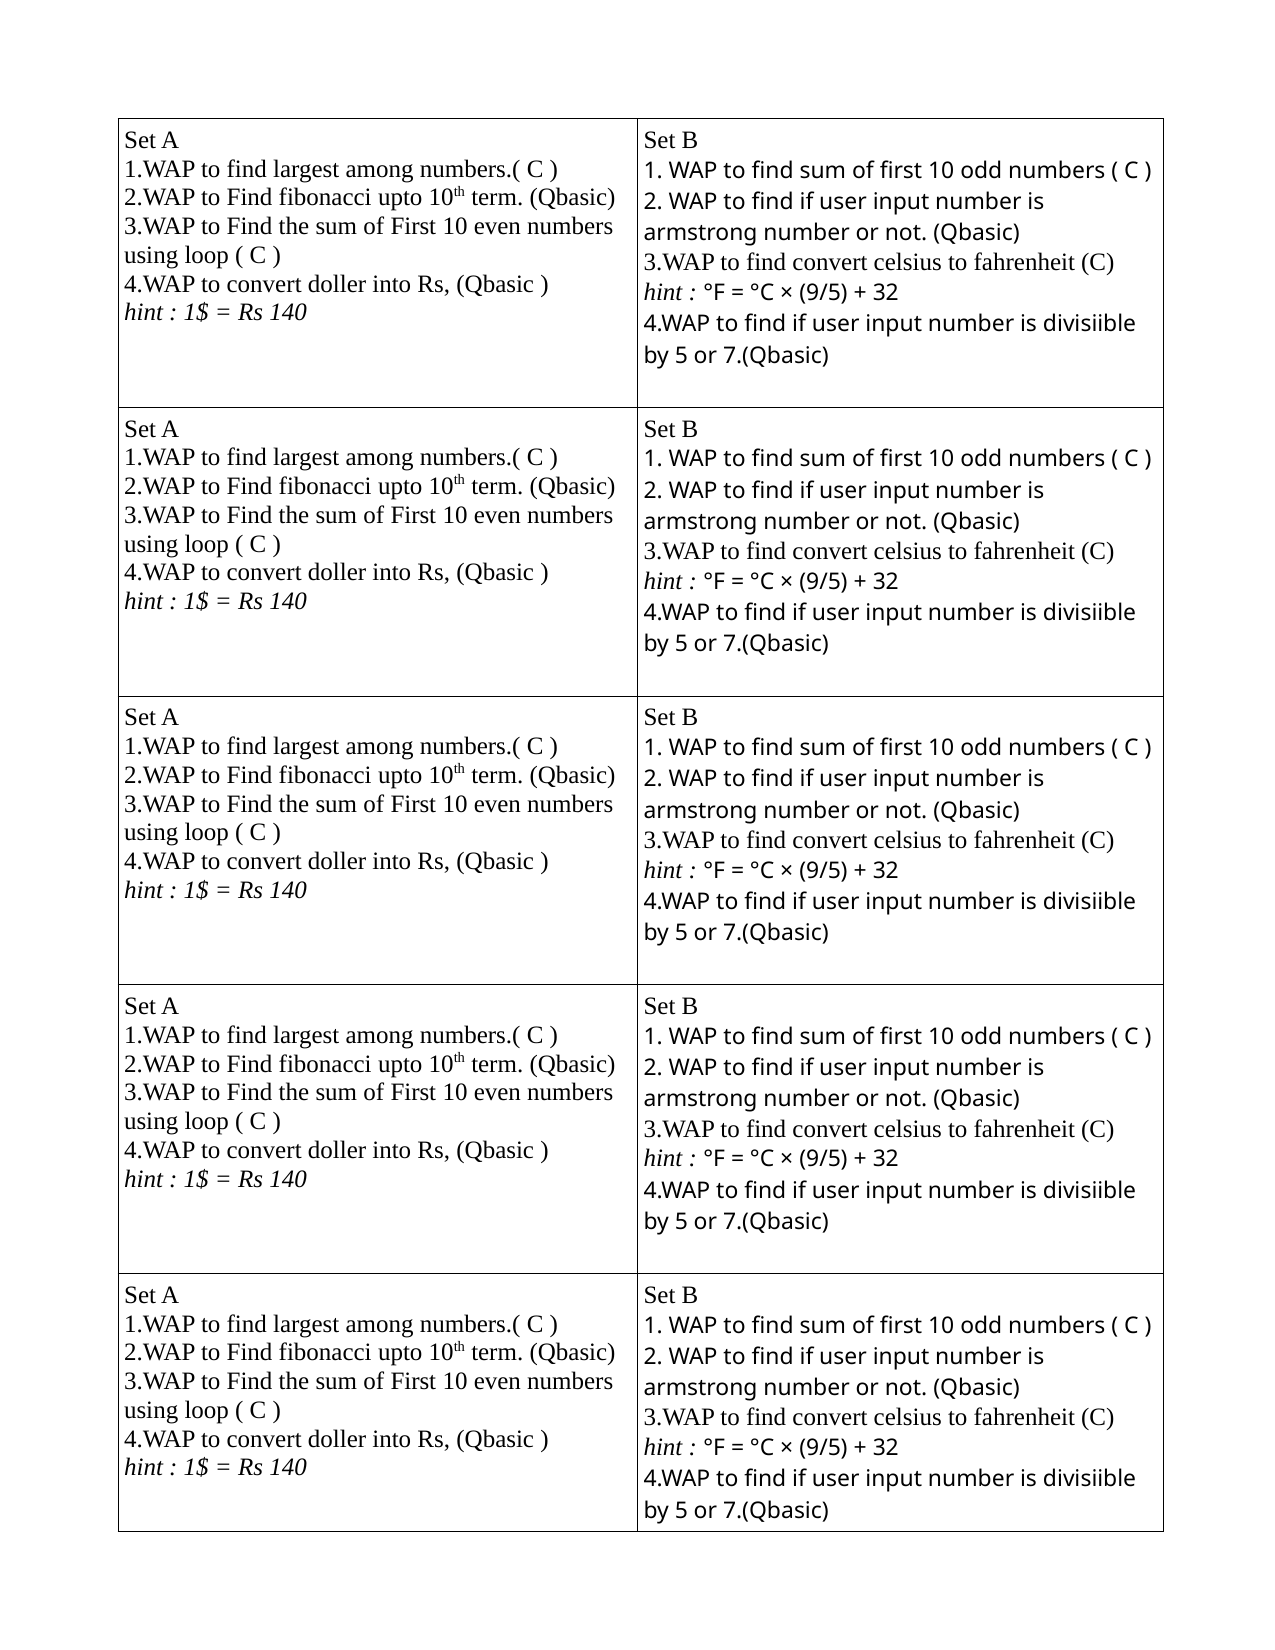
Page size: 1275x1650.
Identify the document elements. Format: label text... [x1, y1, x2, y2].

table_cell Set A 1.WAP to find largest among numbers.( C ) 2.WAP to Find fibonacci upto 10th term. (Qbasic) 3.WAP to Find the sum of First 10 even numbers using loop ( C ) 4.WAP to convert doller into Rs, (Qbasic ) hint : 1$ = Rs 140 [119, 985, 637, 1273]
table_header Set A 1.WAP to find largest among numbers.( C ) 2.WAP to Find fibonacci upto 10th term. (Qbasic) 3.WAP to Find the sum of First 10 even numbers using loop ( C ) 4.WAP to convert doller into Rs, (Qbasic ) hint : 1$ = Rs 140 [119, 119, 637, 407]
table_cell Set B 1. WAP to find sum of first 10 odd numbers ( C ) 2. WAP to find if user input number is armstrong number or not. (Qbasic) 3.WAP to find convert celsius to fahrenheit (C) hint : °F = °C × (9/5) + 32 4.WAP to find if user input number is divisiible by 5 or 7.(Qbasic) [638, 1274, 1163, 1531]
table_cell Set A 1.WAP to find largest among numbers.( C ) 2.WAP to Find fibonacci upto 10th term. (Qbasic) 3.WAP to Find the sum of First 10 even numbers using loop ( C ) 4.WAP to convert doller into Rs, (Qbasic ) hint : 1$ = Rs 140 [119, 408, 637, 696]
table_header Set B 1. WAP to find sum of first 10 odd numbers ( C ) 2. WAP to find if user input number is armstrong number or not. (Qbasic) 3.WAP to find convert celsius to fahrenheit (C) hint : °F = °C × (9/5) + 32 4.WAP to find if user input number is divisiible by 5 or 7.(Qbasic) [638, 119, 1163, 407]
table_cell Set A 1.WAP to find largest among numbers.( C ) 2.WAP to Find fibonacci upto 10th term. (Qbasic) 3.WAP to Find the sum of First 10 even numbers using loop ( C ) 4.WAP to convert doller into Rs, (Qbasic ) hint : 1$ = Rs 140 [119, 697, 637, 984]
table_cell Set B 1. WAP to find sum of first 10 odd numbers ( C ) 2. WAP to find if user input number is armstrong number or not. (Qbasic) 3.WAP to find convert celsius to fahrenheit (C) hint : °F = °C × (9/5) + 32 4.WAP to find if user input number is divisiible by 5 or 7.(Qbasic) [638, 408, 1163, 696]
table_cell Set A 1.WAP to find largest among numbers.( C ) 2.WAP to Find fibonacci upto 10th term. (Qbasic) 3.WAP to Find the sum of First 10 even numbers using loop ( C ) 4.WAP to convert doller into Rs, (Qbasic ) hint : 1$ = Rs 140 [119, 1274, 637, 1531]
table_cell Set B 1. WAP to find sum of first 10 odd numbers ( C ) 2. WAP to find if user input number is armstrong number or not. (Qbasic) 3.WAP to find convert celsius to fahrenheit (C) hint : °F = °C × (9/5) + 32 4.WAP to find if user input number is divisiible by 5 or 7.(Qbasic) [638, 985, 1163, 1273]
table_cell Set B 1. WAP to find sum of first 10 odd numbers ( C ) 2. WAP to find if user input number is armstrong number or not. (Qbasic) 3.WAP to find convert celsius to fahrenheit (C) hint : °F = °C × (9/5) + 32 4.WAP to find if user input number is divisiible by 5 or 7.(Qbasic) [638, 697, 1163, 984]
